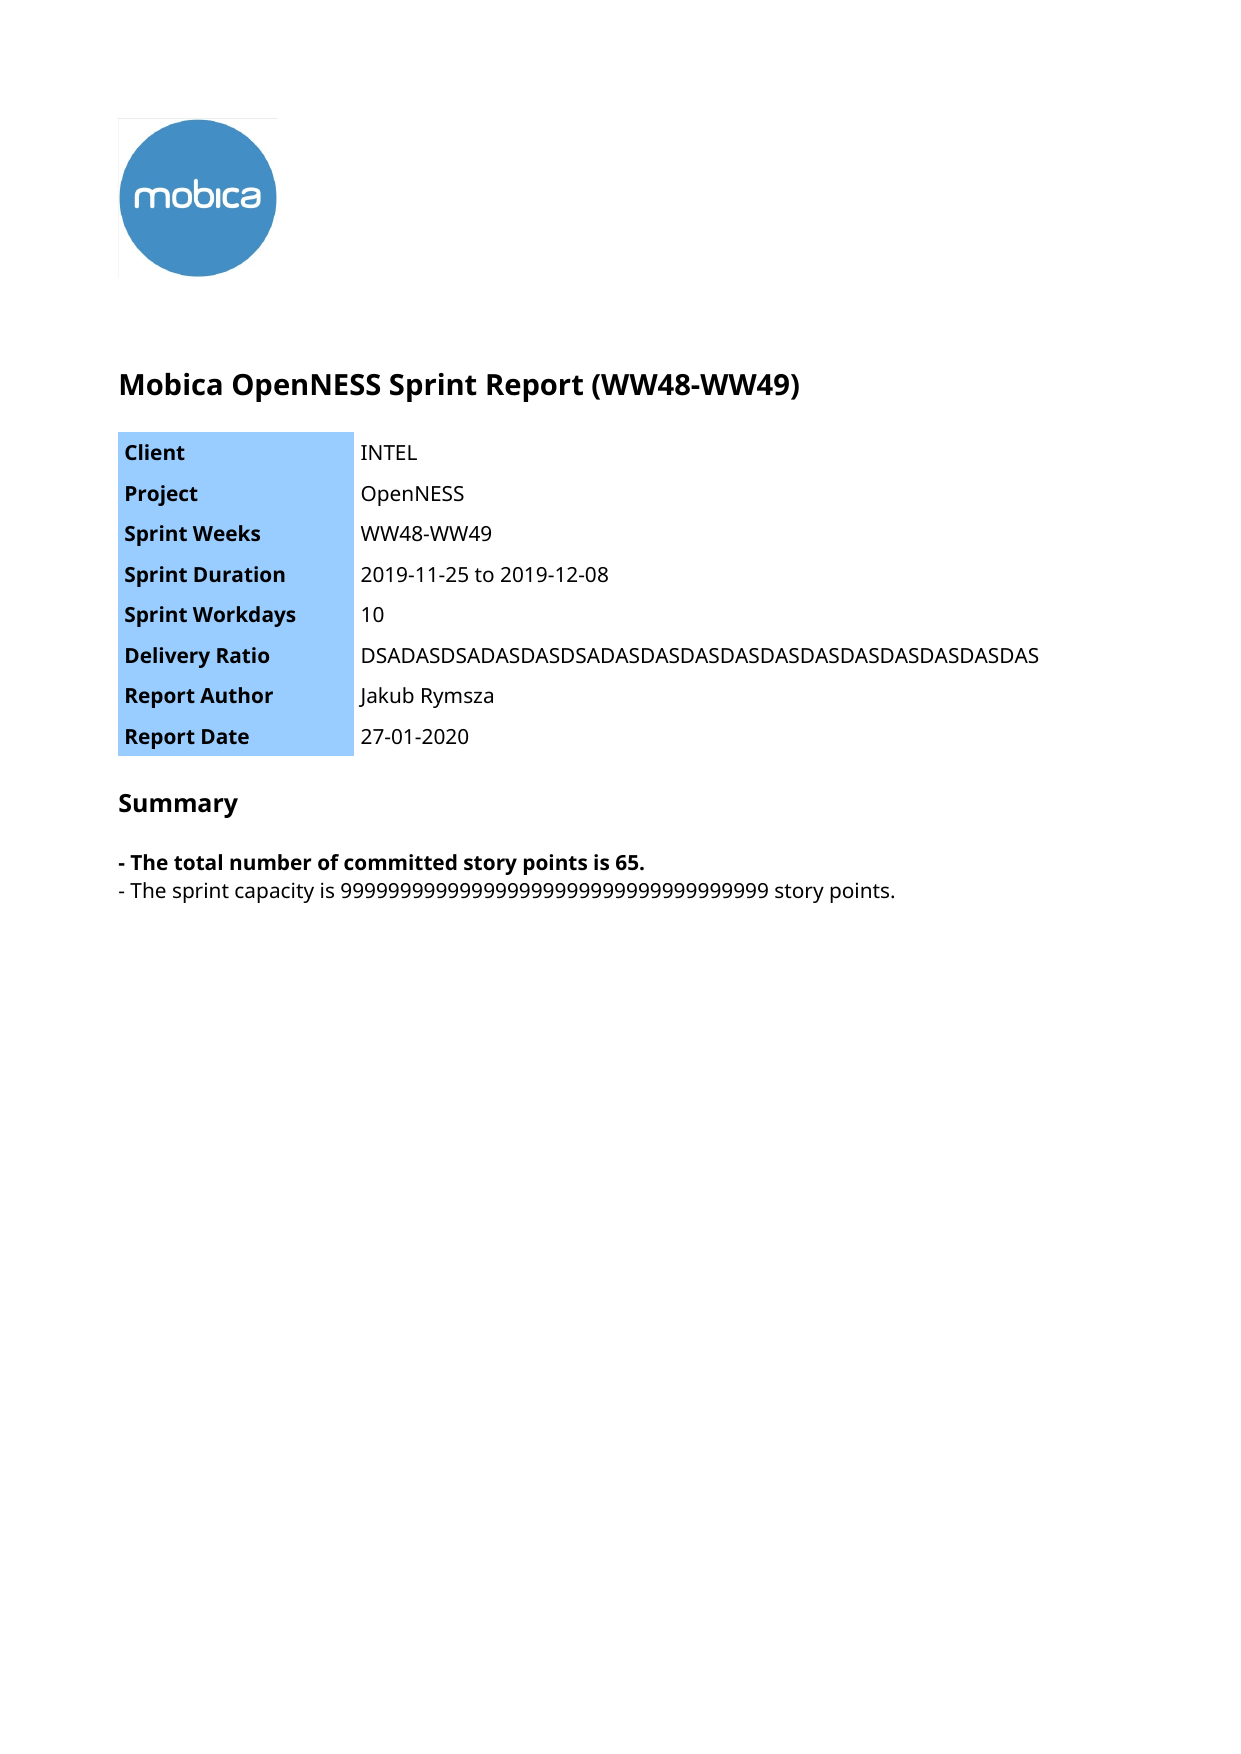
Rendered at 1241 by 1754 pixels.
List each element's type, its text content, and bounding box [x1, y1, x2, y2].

subtitle Mobica OpenNESS Sprint Report (WW48-WW49) [118, 364, 1122, 403]
table_cell 2019-11-25 to 2019-12-08 [354, 554, 1122, 594]
table_cell OpenNESS [354, 473, 1122, 513]
text - The total number of committed story points is 65. [118, 848, 1122, 876]
picture [118, 118, 278, 278]
table_cell 27-01-2020 [354, 716, 1122, 756]
text - The sprint capacity is 999999999999999999999999999999999999 story points. [118, 876, 1122, 905]
table_cell DSADASDSADASDASDSADASDASDASDASDASDASDASDASDASDASDAS [354, 635, 1122, 675]
table_header INTEL [354, 432, 1122, 473]
table_cell Jakub Rymsza [354, 675, 1122, 716]
subtitle Summary [118, 785, 1122, 819]
table_cell WW48-WW49 [354, 513, 1122, 554]
table_cell 10 [354, 594, 1122, 635]
